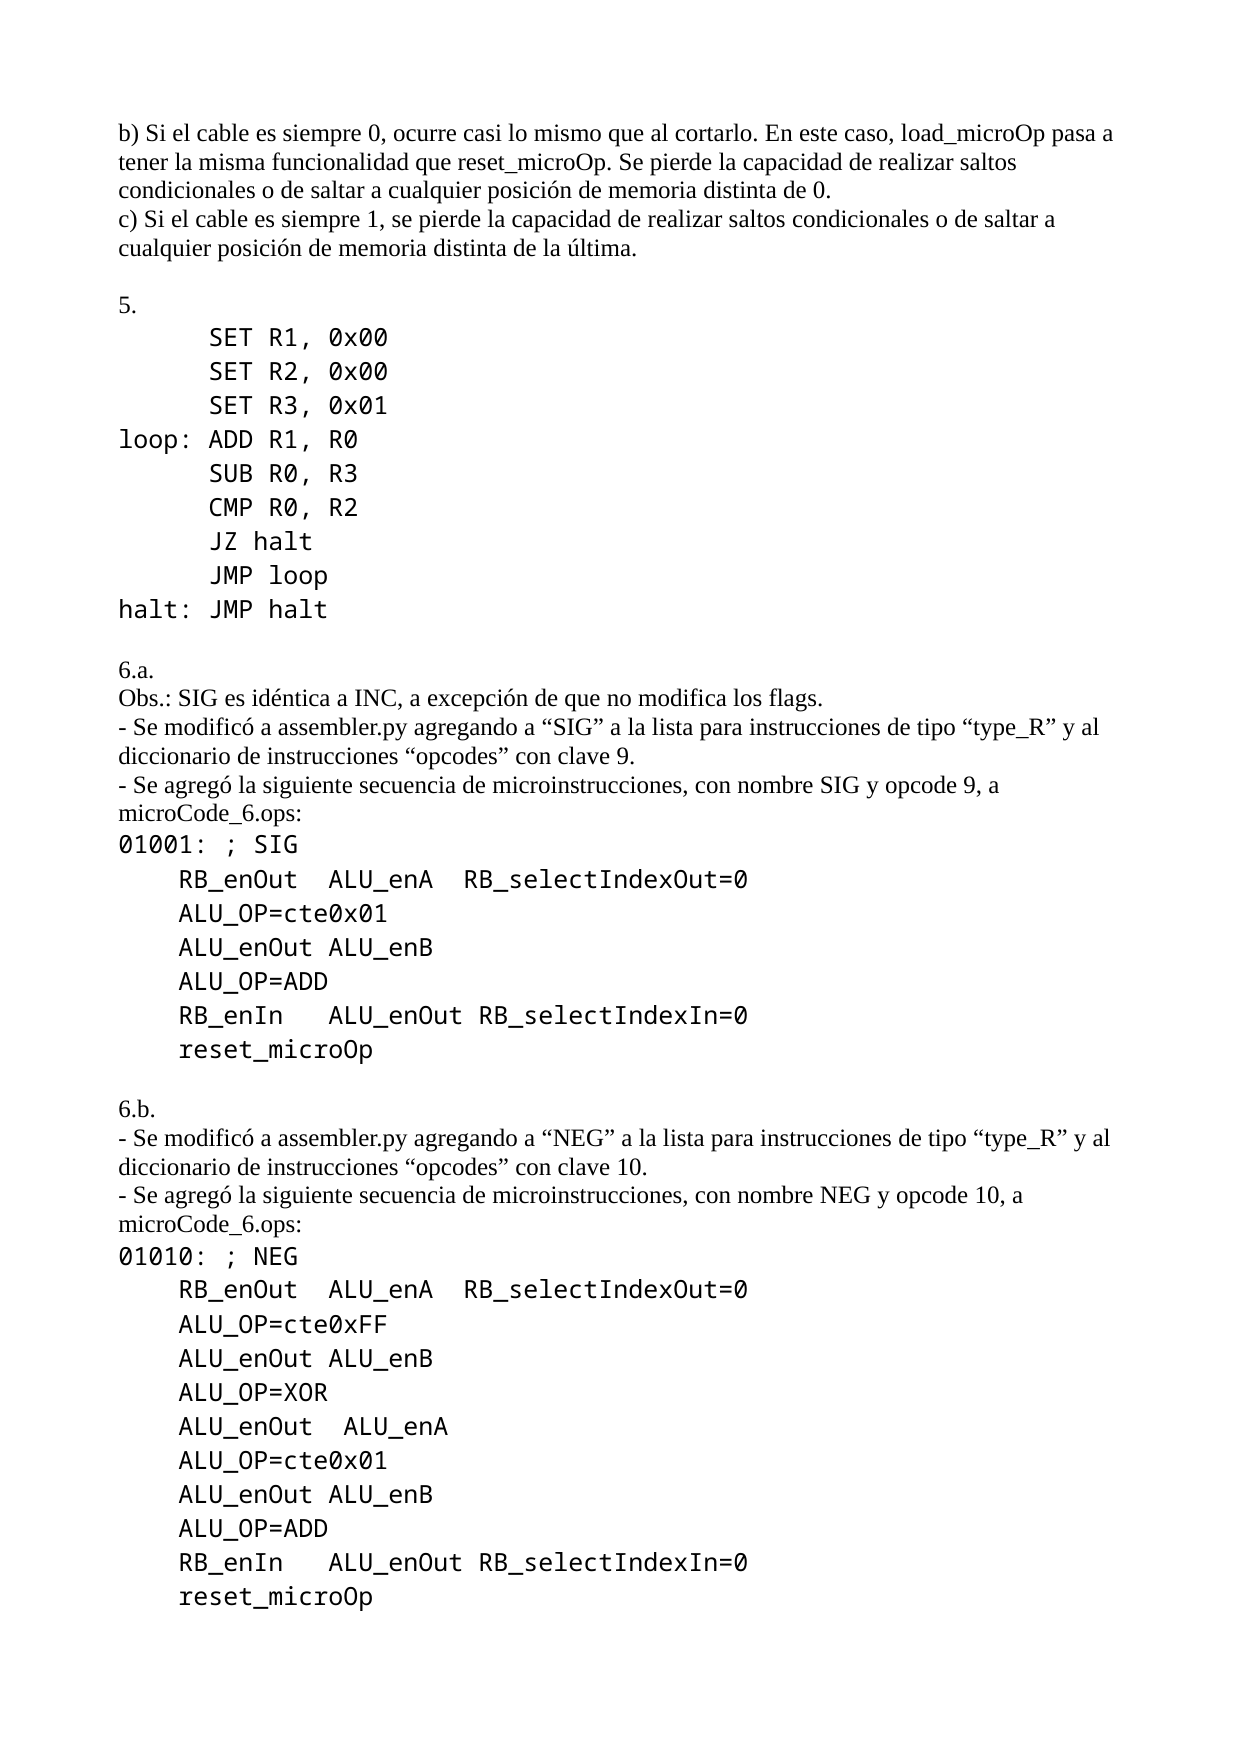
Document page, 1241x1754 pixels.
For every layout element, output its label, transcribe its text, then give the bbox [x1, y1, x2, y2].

text 01010: ; NEG [118, 1238, 1122, 1272]
text ALU_OP=cte0x01 [118, 895, 1122, 929]
text ALU_enOut ALU_enB [118, 1340, 1122, 1374]
text SUB R0, R3 [118, 456, 1122, 490]
text reset_microOp [118, 1579, 1122, 1613]
text SET R3, 0x01 [118, 387, 1122, 422]
text CMP R0, R2 [118, 490, 1122, 524]
text ALU_OP=cte0xFF [118, 1306, 1122, 1340]
text - Se agregó la siguiente secuencia de microinstrucciones, con nombre NEG y opcode 10, a microCode_6.ops: [118, 1181, 1122, 1238]
text SET R1, 0x00 [118, 319, 1122, 353]
text 6.a. [118, 655, 1122, 683]
text RB_enIn ALU_enOut RB_selectIndexIn=0 [118, 997, 1122, 1032]
text ALU_OP=XOR [118, 1374, 1122, 1408]
text Obs.: SIG es idéntica a INC, a excepción de que no modifica los flags. [118, 683, 1122, 712]
text ALU_OP=ADD [118, 1511, 1122, 1545]
text b) Si el cable es siempre 0, ocurre casi lo mismo que al cortarlo. En este caso, load_microOp pasa a tener la misma funcionalidad que reset_microOp. Se pierde la capacidad de realizar saltos condicionales o de saltar a cualquier posición de memoria distinta de 0. [118, 118, 1122, 204]
text SET R2, 0x00 [118, 353, 1122, 387]
text ALU_enOut ALU_enA [118, 1408, 1122, 1442]
text RB_enIn ALU_enOut RB_selectIndexIn=0 [118, 1545, 1122, 1579]
text 6.b. [118, 1094, 1122, 1123]
text reset_microOp [118, 1032, 1122, 1066]
text JMP loop [118, 558, 1122, 592]
text - Se agregó la siguiente secuencia de microinstrucciones, con nombre SIG y opcode 9, a microCode_6.ops: [118, 770, 1122, 827]
text RB_enOut ALU_enA RB_selectIndexOut=0 [118, 1272, 1122, 1306]
text - Se modificó a assembler.py agregando a “NEG” a la lista para instrucciones de tipo “type_R” y al diccionario de instrucciones “opcodes” con clave 10. [118, 1123, 1122, 1181]
text ALU_OP=ADD [118, 963, 1122, 997]
text loop: ADD R1, R0 [118, 422, 1122, 456]
text c) Si el cable es siempre 1, se pierde la capacidad de realizar saltos condicionales o de saltar a cualquier posición de memoria distinta de la última. [118, 204, 1122, 262]
text ALU_OP=cte0x01 [118, 1442, 1122, 1477]
text JZ halt [118, 524, 1122, 558]
text 01001: ; SIG [118, 827, 1122, 861]
text RB_enOut ALU_enA RB_selectIndexOut=0 [118, 861, 1122, 895]
text - Se modificó a assembler.py agregando a “SIG” a la lista para instrucciones de tipo “type_R” y al diccionario de instrucciones “opcodes” con clave 9. [118, 712, 1122, 770]
text 5. [118, 291, 1122, 319]
text ALU_enOut ALU_enB [118, 929, 1122, 963]
text halt: JMP halt [118, 592, 1122, 626]
text ALU_enOut ALU_enB [118, 1477, 1122, 1511]
